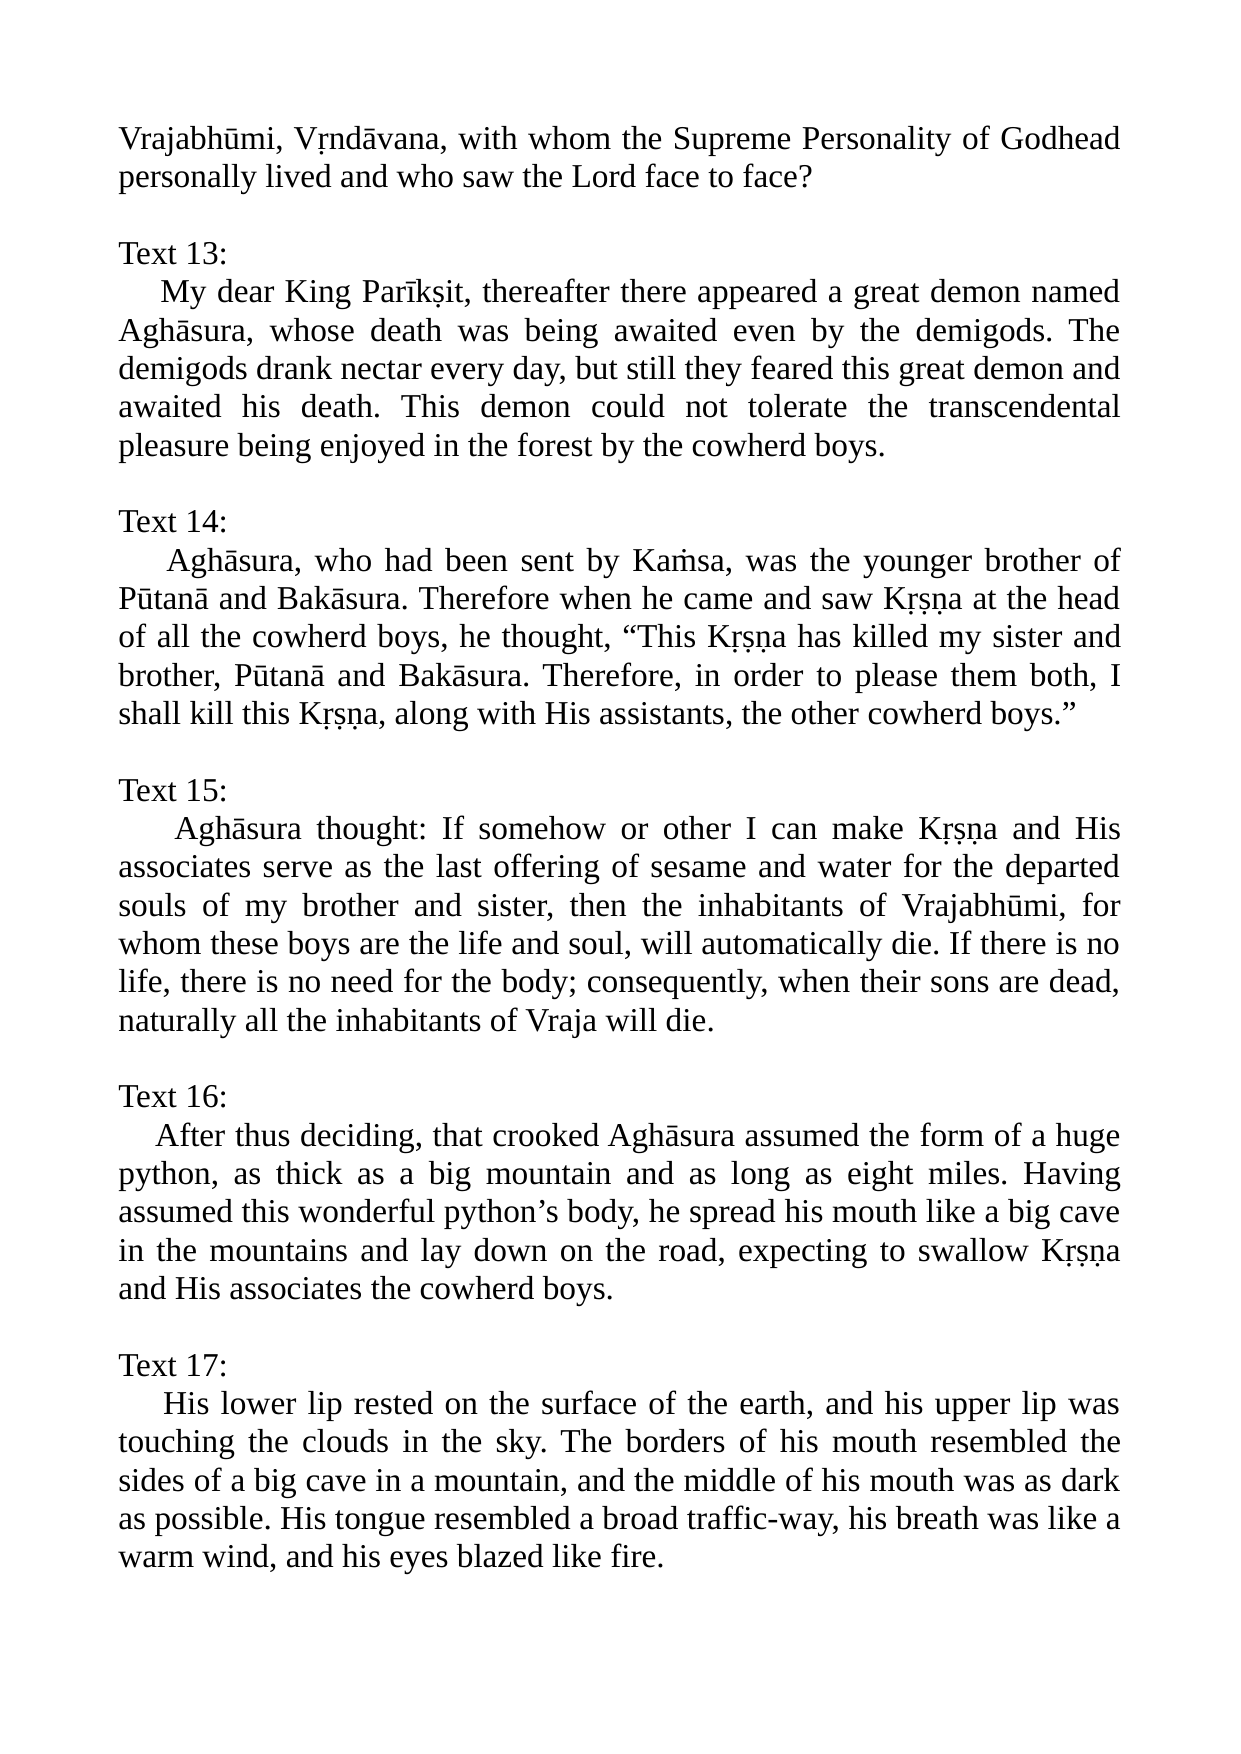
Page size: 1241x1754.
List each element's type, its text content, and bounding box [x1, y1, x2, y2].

text His lower lip rested on the surface of the earth, and his upper lip was touching the clouds in the sky. The borders of his mouth resembled the sides of a big cave in a mountain, and the middle of his mouth was as dark as possible. His tongue resembled a broad traffic-way, his breath was like a warm wind, and his eyes blazed like fire. [118, 1383, 1122, 1575]
text Aghāsura, who had been sent by Kaṁsa, was the younger brother of Pūtanā and Bakāsura. Therefore when he came and saw Kṛṣṇa at the head of all the cowherd boys, he thought, “This Kṛṣṇa has killed my sister and brother, Pūtanā and Bakāsura. Therefore, in order to please them both, I shall kill this Kṛṣṇa, along with His assistants, the other cowherd boys.” [118, 540, 1122, 731]
text Text 13: [118, 233, 1122, 271]
text Text 17: [118, 1345, 1122, 1383]
text Vrajabhūmi, Vṛndāvana, with whom the Supreme Personality of Godhead personally lived and who saw the Lord face to face? [118, 118, 1122, 195]
text After thus deciding, that crooked Aghāsura assumed the form of a huge python, as thick as a big mountain and as long as eight miles. Having assumed this wonderful python’s body, he spread his mouth like a big cave in the mountains and lay down on the road, expecting to swallow Kṛṣṇa and His associates the cowherd boys. [118, 1115, 1122, 1306]
text My dear King Parīkṣit, thereafter there appeared a great demon named Aghāsura, whose death was being awaited even by the demigods. The demigods drank nectar every day, but still they feared this great demon and awaited his death. This demon could not tolerate the transcendental pleasure being enjoyed in the forest by the cowherd boys. [118, 271, 1122, 463]
text Text 15: [118, 770, 1122, 808]
text Aghāsura thought: If somehow or other I can make Kṛṣṇa and His associates serve as the last offering of sesame and water for the departed souls of my brother and sister, then the inhabitants of Vrajabhūmi, for whom these boys are the life and soul, will automatically die. If there is no life, there is no need for the body; consequently, when their sons are dead, naturally all the inhabitants of Vraja will die. [118, 808, 1122, 1038]
text Text 14: [118, 501, 1122, 540]
text Text 16: [118, 1076, 1122, 1115]
